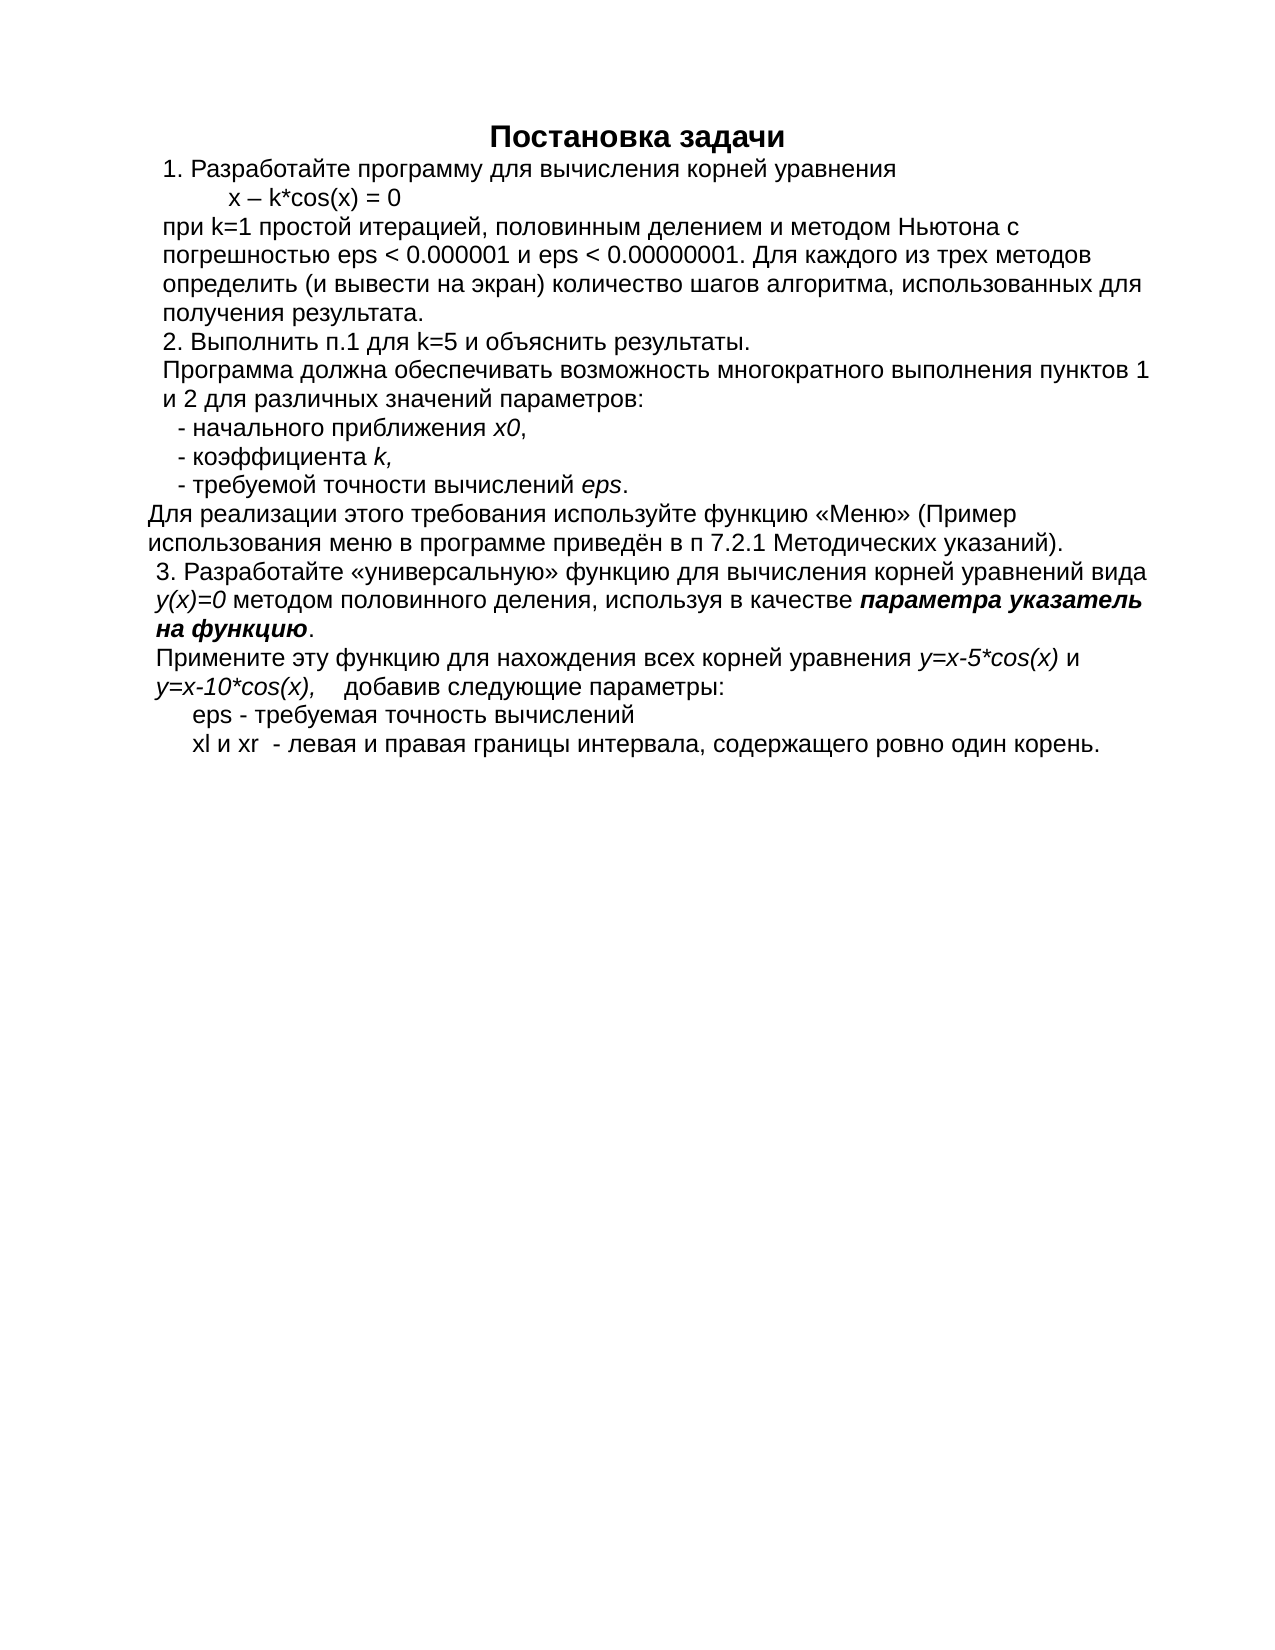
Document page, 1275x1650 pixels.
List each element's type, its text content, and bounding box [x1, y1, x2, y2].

text - коэффициента k, [148, 442, 1157, 470]
text Постановка задачи [118, 118, 1157, 154]
text xl и xr - левая и правая границы интервала, содержащего ровно один корень. [156, 729, 1157, 758]
text x – k*cos(x) = 0 [192, 183, 1157, 212]
text - требуемой точности вычислений eps. Для реализации этого требования используйте функцию «Меню» (Пример использования меню в программе приведён в п 7.2.1 Методических указаний). [148, 470, 1157, 557]
text 3. Разработайте «универсальную» функцию для вычисления корней уравнений вида y(x)=0 методом половинного деления, используя в качестве параметра указатель на функцию. [156, 557, 1157, 643]
text при k=1 простой итерацией, половинным делением и методом Ньютона с погрешностью eps < 0.000001 и eps < 0.00000001. Для каждого из трех методов определить (и вывести на экран) количество шагов алгоритма, использованных для получения результата. [162, 212, 1157, 327]
text - начального приближения x0, [148, 413, 1157, 442]
text eps - требуемая точность вычислений [156, 700, 1157, 729]
text 2. Выполнить п.1 для k=5 и объяснить результаты. Программа должна обеспечивать возможность многократного выполнения пунктов 1 и 2 для различных значений параметров: [162, 327, 1157, 413]
text Примените эту функцию для нахождения всех корней уравнения y=x-5*cos(x) и y=x-10*cos(x), добавив следующие параметры: [156, 643, 1157, 700]
text 1. Разработайте программу для вычисления корней уравнения [118, 154, 1157, 183]
